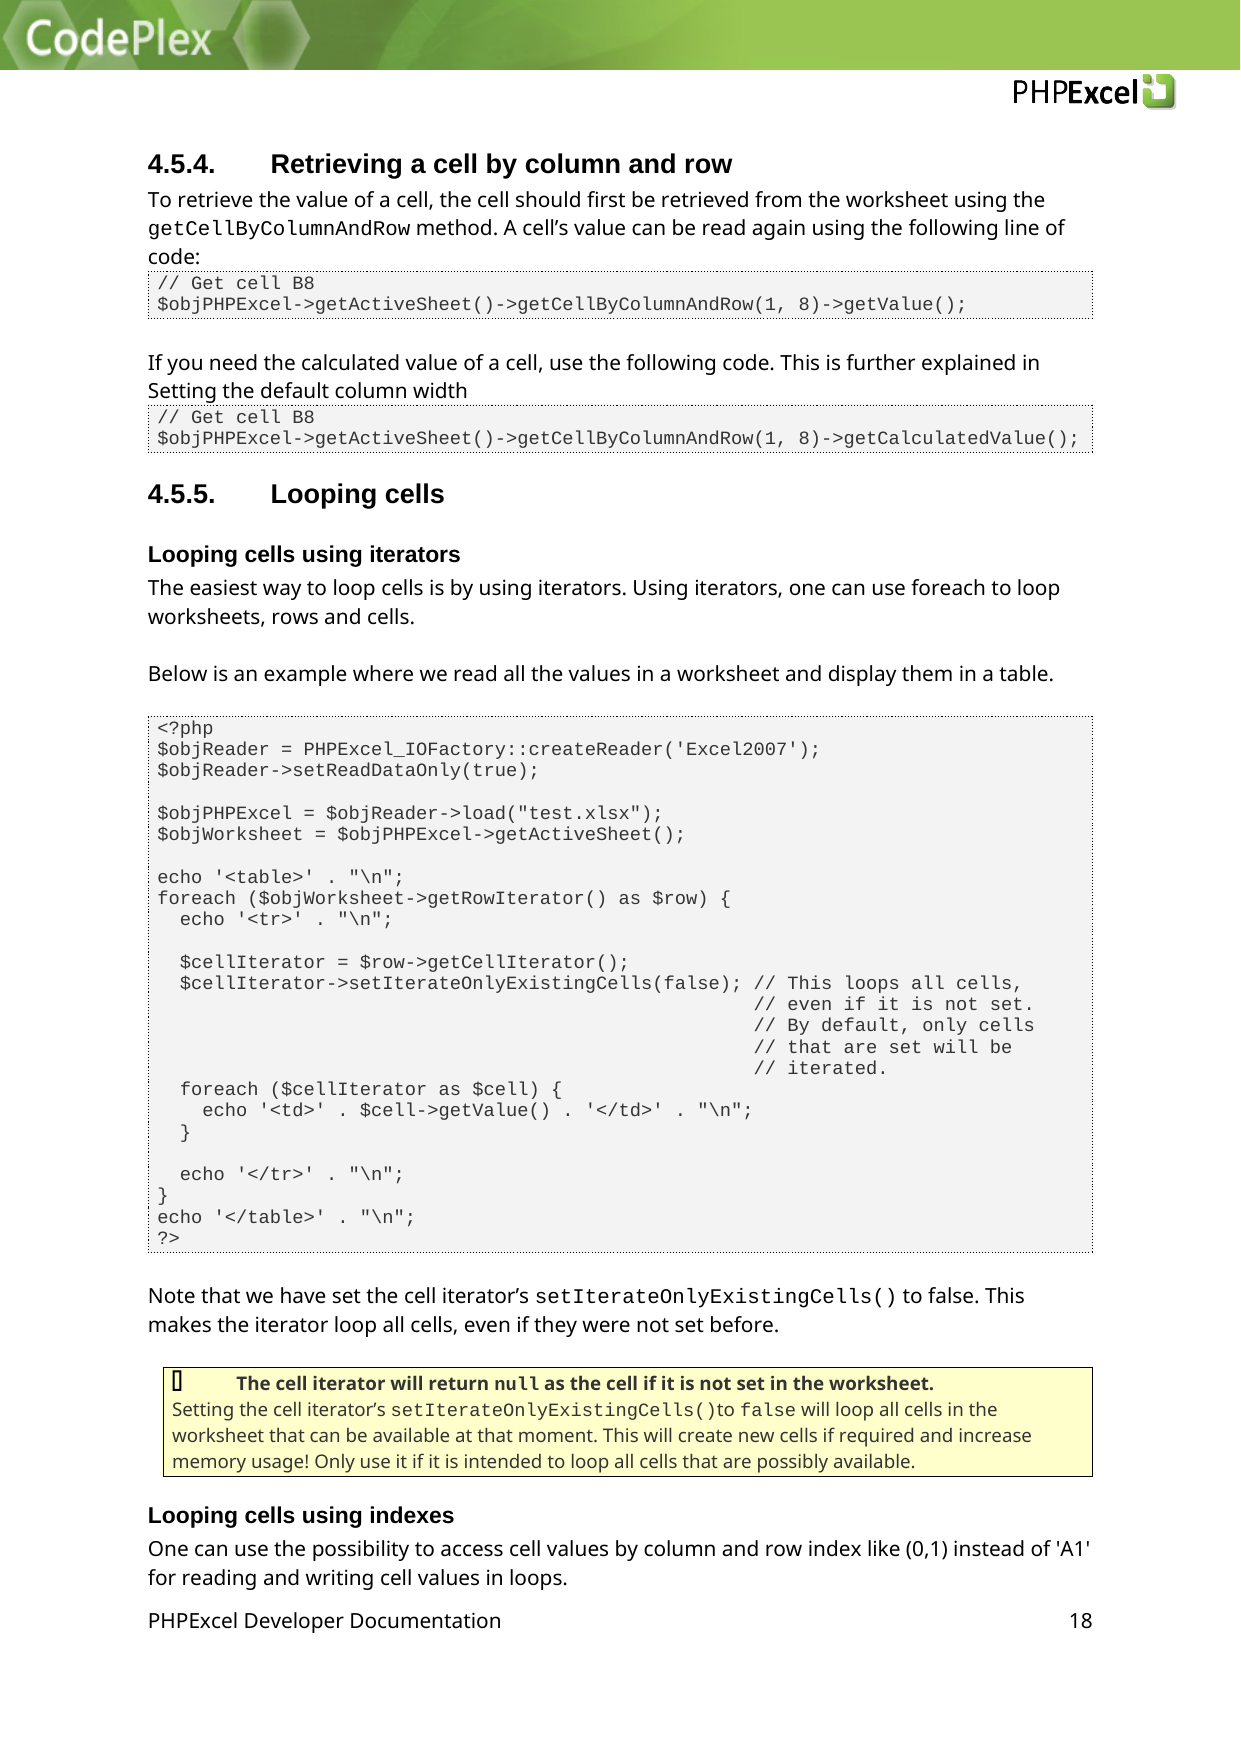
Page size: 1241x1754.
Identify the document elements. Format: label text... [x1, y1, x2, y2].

text echo '<table>' . "\n"; [148, 864, 1093, 886]
text Below is an example where we read all the values in a worksheet and display them in a table. [148, 659, 1093, 687]
text To retrieve the value of a cell, the cell should first be retrieved from the worksheet using the getCellByColumnAndRow method. A cell’s value can be read again using the following line of code: [148, 185, 1093, 271]
text <?php [148, 716, 1093, 737]
text echo '<tr>' . "\n"; [148, 907, 1093, 928]
text $cellIterator = $row->getCellIterator(); [148, 949, 1093, 971]
text // Get cell B8 $objPHPExcel->getActiveSheet()->getCellByColumnAndRow(1, 8)->getCalculatedValue(); [148, 404, 1093, 453]
text foreach ($objWorksheet->getRowIterator() as $row) { [148, 886, 1093, 907]
text echo '<td>' . $cell->getValue() . '</td>' . "\n"; [148, 1098, 1093, 1119]
text One can use the possibility to access cell values by column and row index like (0,1) instead of 'A1' for reading and writing cell values in loops. [148, 1534, 1093, 1591]
text foreach ($cellIterator as $cell) { [148, 1077, 1093, 1098]
text } [148, 1119, 1093, 1141]
subtitle Looping cells using indexes [148, 1502, 1093, 1528]
text echo '</table>' . "\n"; ?> [148, 1204, 1093, 1253]
text $cellIterator->setIterateOnlyExistingCells(false); // This loops all cells, // even if it is not set. // By default, only cells // that are set will be // iterated. [148, 971, 1093, 1077]
list The cell iterator will return null as the cell if it is not set in the worksheet. Setting the cell iterator’s setIterateOnlyExistingCells()to false will loop all cells in the worksheet that can be available at that moment. This will create new cells if required and increase memory usage! Only use it if it is intended to loop all cells that are possibly available. [164, 1368, 1092, 1476]
subtitle Looping cells using iterators [148, 541, 1093, 567]
text The easiest way to loop cells is by using iterators. Using iterators, one can use foreach to loop worksheets, rows and cells. [148, 573, 1093, 630]
text If you need the calculated value of a cell, use the following code. This is further explained in 4.6.41 [148, 348, 1093, 404]
text $objPHPExcel = $objReader->load("test.xlsx"); [148, 801, 1093, 822]
subtitle Retrieving a cell by column and row [148, 148, 1093, 179]
text } [148, 1183, 1093, 1204]
text // Get cell B8 $objPHPExcel->getActiveSheet()->getCellByColumnAndRow(1, 8)->getValue(); [148, 271, 1093, 319]
text Note that we have set the cell iterator’s setIterateOnlyExistingCells() to false. This makes the iterator loop all cells, even if they were not set before. [148, 1282, 1093, 1338]
text $objReader->setReadDataOnly(true); [148, 758, 1093, 779]
subtitle Looping cells [148, 478, 1093, 509]
text $objReader = PHPExcel_IOFactory::createReader('Excel2007'); [148, 737, 1093, 758]
text echo '</tr>' . "\n"; [148, 1162, 1093, 1183]
text $objWorksheet = $objPHPExcel->getActiveSheet(); [148, 822, 1093, 843]
